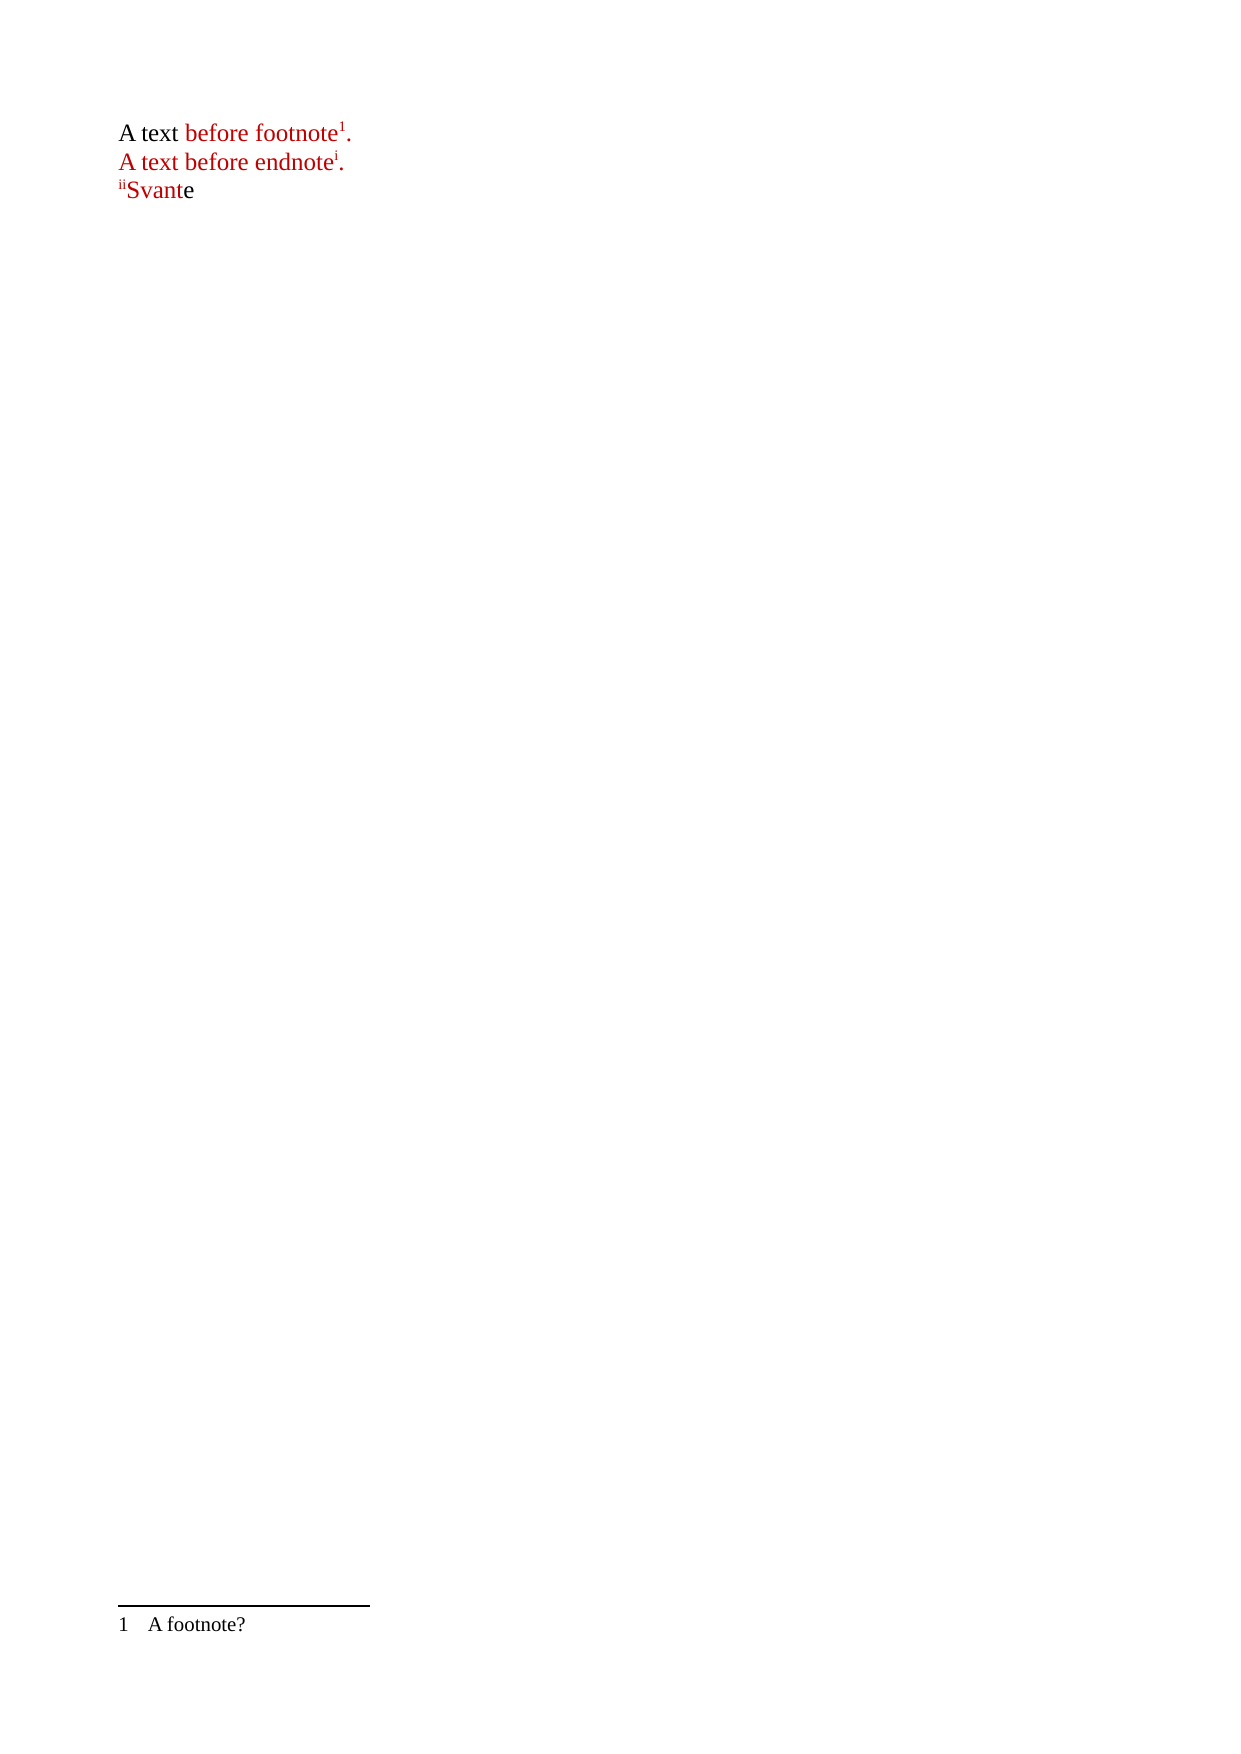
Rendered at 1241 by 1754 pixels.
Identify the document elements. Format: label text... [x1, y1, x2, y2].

text A footnote? [118, 1612, 1122, 1636]
text Svante [118, 176, 1122, 204]
text A text before endnote. [118, 147, 1122, 176]
text A text before footnote. [118, 118, 1122, 147]
